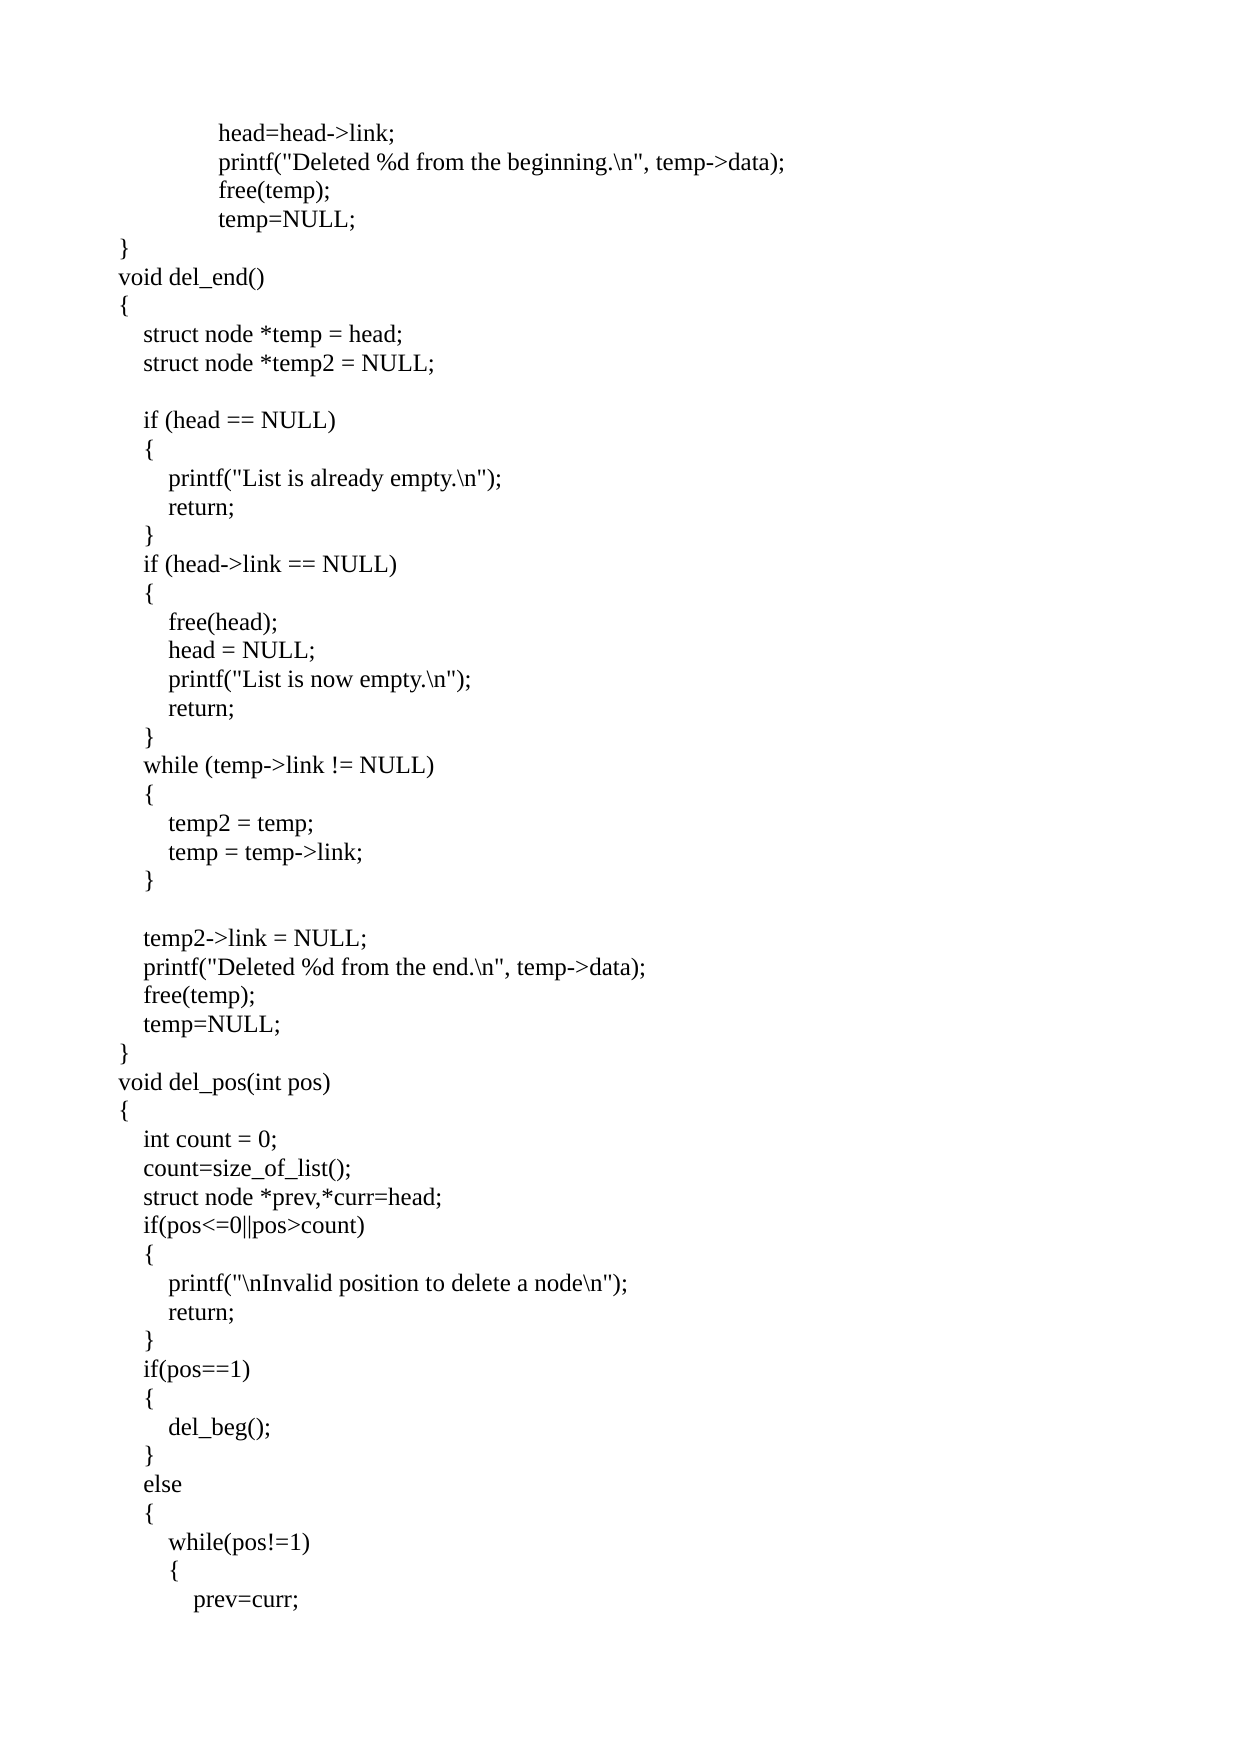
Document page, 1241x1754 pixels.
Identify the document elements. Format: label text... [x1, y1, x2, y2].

text { [118, 1383, 1122, 1412]
text } [118, 1038, 1122, 1067]
text void del_pos(int pos) [118, 1067, 1122, 1096]
text prev=curr; [118, 1584, 1122, 1613]
text printf("List is already empty.\n"); [118, 463, 1122, 492]
text } [118, 722, 1122, 751]
text void del_end() [118, 262, 1122, 291]
text } [118, 233, 1122, 262]
text } [118, 866, 1122, 894]
text temp = temp->link; [118, 837, 1122, 866]
text { [118, 1239, 1122, 1268]
text if(pos==1) [118, 1354, 1122, 1383]
text { [118, 291, 1122, 319]
text if (head->link == NULL) [118, 549, 1122, 578]
text head = NULL; [118, 636, 1122, 664]
text } [118, 1326, 1122, 1354]
text { [118, 1498, 1122, 1527]
text printf("Deleted %d from the end.\n", temp->data); [118, 952, 1122, 981]
text free(temp); [118, 981, 1122, 1009]
text while(pos!=1) [118, 1527, 1122, 1556]
text struct node *temp = head; [118, 319, 1122, 348]
text return; [118, 1297, 1122, 1326]
text { [118, 779, 1122, 808]
text printf("List is now empty.\n"); [118, 664, 1122, 693]
text temp2->link = NULL; [118, 923, 1122, 952]
text } [118, 1441, 1122, 1469]
text free(head); [118, 607, 1122, 636]
text del_beg(); [118, 1412, 1122, 1441]
text struct node *temp2 = NULL; [118, 348, 1122, 377]
text count=size_of_list(); [118, 1153, 1122, 1182]
text if (head == NULL) [118, 406, 1122, 434]
text temp=NULL; [118, 204, 1122, 233]
text printf("\nInvalid position to delete a node\n"); [118, 1268, 1122, 1297]
text } [118, 521, 1122, 549]
text int count = 0; [118, 1124, 1122, 1153]
text else [118, 1469, 1122, 1498]
text { [118, 1096, 1122, 1124]
text if(pos<=0||pos>count) [118, 1211, 1122, 1239]
text { [118, 434, 1122, 463]
text temp2 = temp; [118, 808, 1122, 837]
text { [118, 578, 1122, 607]
text { [118, 1556, 1122, 1584]
text return; [118, 693, 1122, 722]
text free(temp); [118, 176, 1122, 204]
text head=head->link; [118, 118, 1122, 147]
text temp=NULL; [118, 1009, 1122, 1038]
text return; [118, 492, 1122, 521]
text while (temp->link != NULL) [118, 751, 1122, 779]
text struct node *prev,*curr=head; [118, 1182, 1122, 1211]
text printf("Deleted %d from the beginning.\n", temp->data); [118, 147, 1122, 176]
